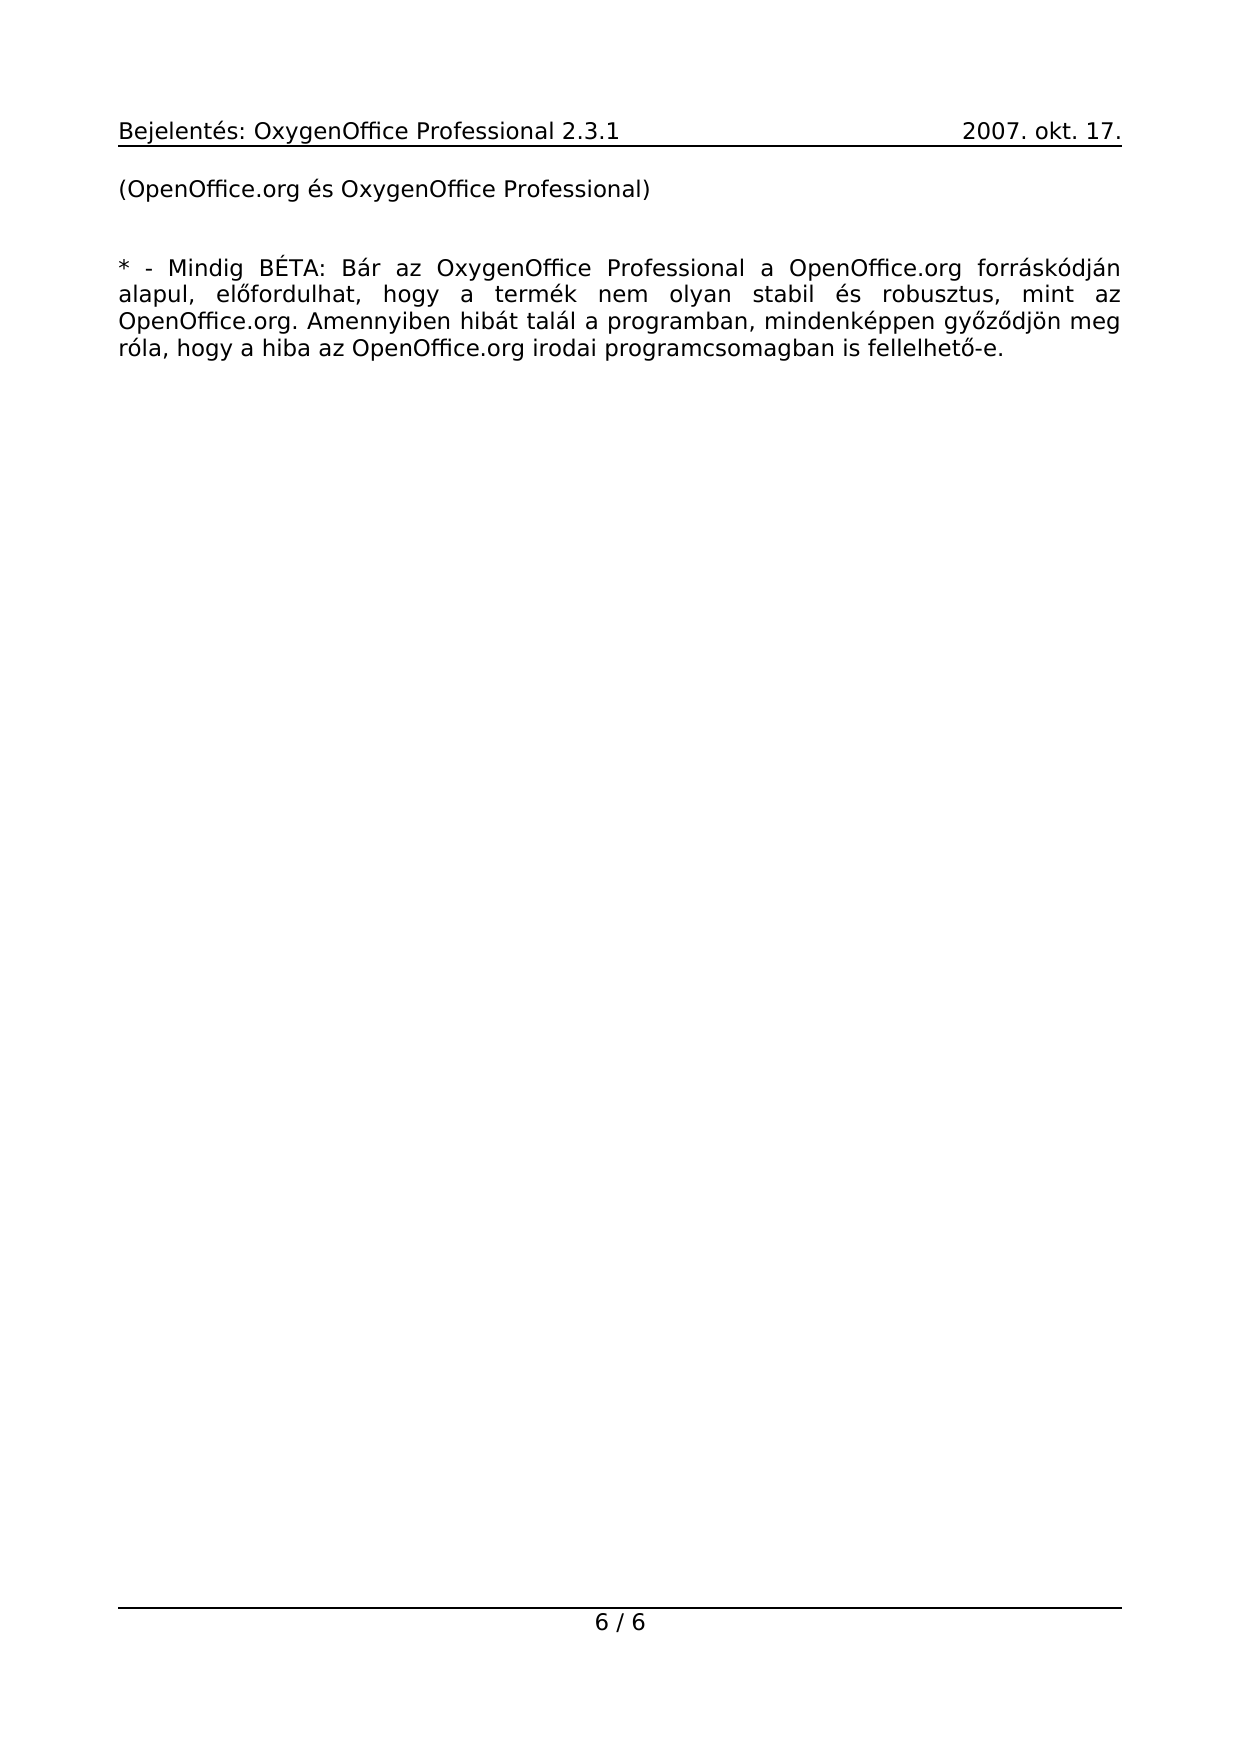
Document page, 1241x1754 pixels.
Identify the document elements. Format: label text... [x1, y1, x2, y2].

text (OpenOffice.org és OxygenOffice Professional) [118, 176, 1122, 203]
text * - Mindig BÉTA: Bár az OxygenOffice Professional a OpenOffice.org forráskódján alapul, előfordulhat, hogy a termék nem olyan stabil és robusztus, mint az OpenOffice.org. Amennyiben hibát talál a programban, mindenképpen győződjön meg róla, hogy a hiba az OpenOffice.org irodai programcsomagban is fellelhető-e. [118, 255, 1122, 361]
